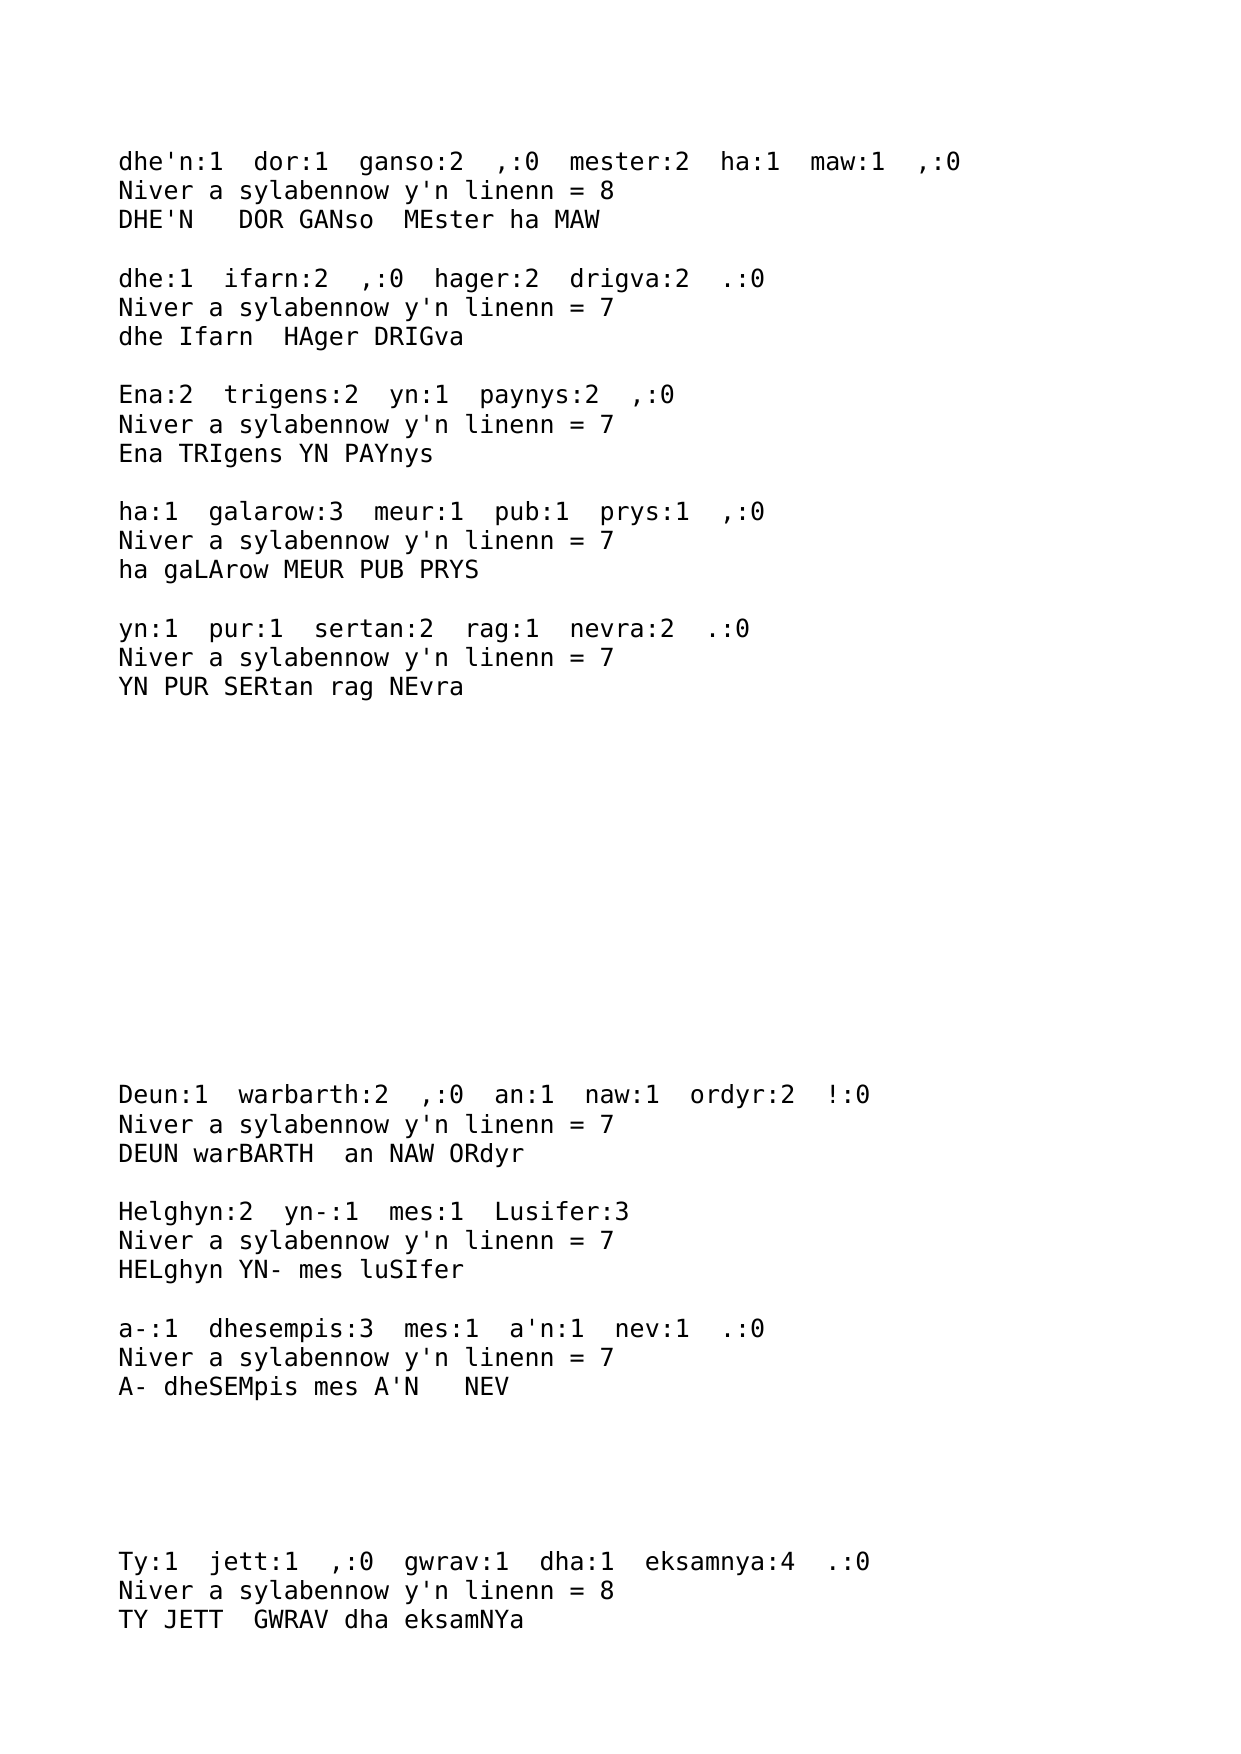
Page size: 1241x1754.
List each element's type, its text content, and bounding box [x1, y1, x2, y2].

text Niver a sylabennow y'n linenn = 7 [118, 410, 1122, 439]
text HELghyn YN- mes luSIfer [118, 1256, 1122, 1285]
text ha gaLArow MEUR PUB PRYS [118, 556, 1122, 585]
text Niver a sylabennow y'n linenn = 7 [118, 1343, 1122, 1372]
text Niver a sylabennow y'n linenn = 7 [118, 526, 1122, 556]
text dhe'n:1 dor:1 ganso:2 ,:0 mester:2 ha:1 maw:1 ,:0 [118, 147, 1122, 176]
text Niver a sylabennow y'n linenn = 7 [118, 643, 1122, 672]
text dhe Ifarn HAger DRIGva [118, 322, 1122, 351]
text Niver a sylabennow y'n linenn = 7 [118, 1110, 1122, 1139]
text Niver a sylabennow y'n linenn = 8 [118, 176, 1122, 206]
text Ena:2 trigens:2 yn:1 paynys:2 ,:0 [118, 381, 1122, 410]
text a-:1 dhesempis:3 mes:1 a'n:1 nev:1 .:0 [118, 1314, 1122, 1343]
text YN PUR SERtan rag NEvra [118, 672, 1122, 701]
text TY JETT GWRAV dha eksamNYa [118, 1606, 1122, 1635]
text DEUN warBARTH an NAW ORdyr [118, 1139, 1122, 1168]
text Helghyn:2 yn-:1 mes:1 Lusifer:3 [118, 1197, 1122, 1226]
text dhe:1 ifarn:2 ,:0 hager:2 drigva:2 .:0 [118, 264, 1122, 293]
text Deun:1 warbarth:2 ,:0 an:1 naw:1 ordyr:2 !:0 [118, 1081, 1122, 1110]
text yn:1 pur:1 sertan:2 rag:1 nevra:2 .:0 [118, 614, 1122, 643]
text Ena TRIgens YN PAYnys [118, 439, 1122, 468]
text Niver a sylabennow y'n linenn = 7 [118, 293, 1122, 322]
text ha:1 galarow:3 meur:1 pub:1 prys:1 ,:0 [118, 497, 1122, 526]
text Niver a sylabennow y'n linenn = 7 [118, 1226, 1122, 1256]
text A- dheSEMpis mes A'N NEV [118, 1372, 1122, 1401]
text Ty:1 jett:1 ,:0 gwrav:1 dha:1 eksamnya:4 .:0 [118, 1547, 1122, 1576]
text DHE'N DOR GANso MEster ha MAW [118, 206, 1122, 235]
text Niver a sylabennow y'n linenn = 8 [118, 1576, 1122, 1606]
